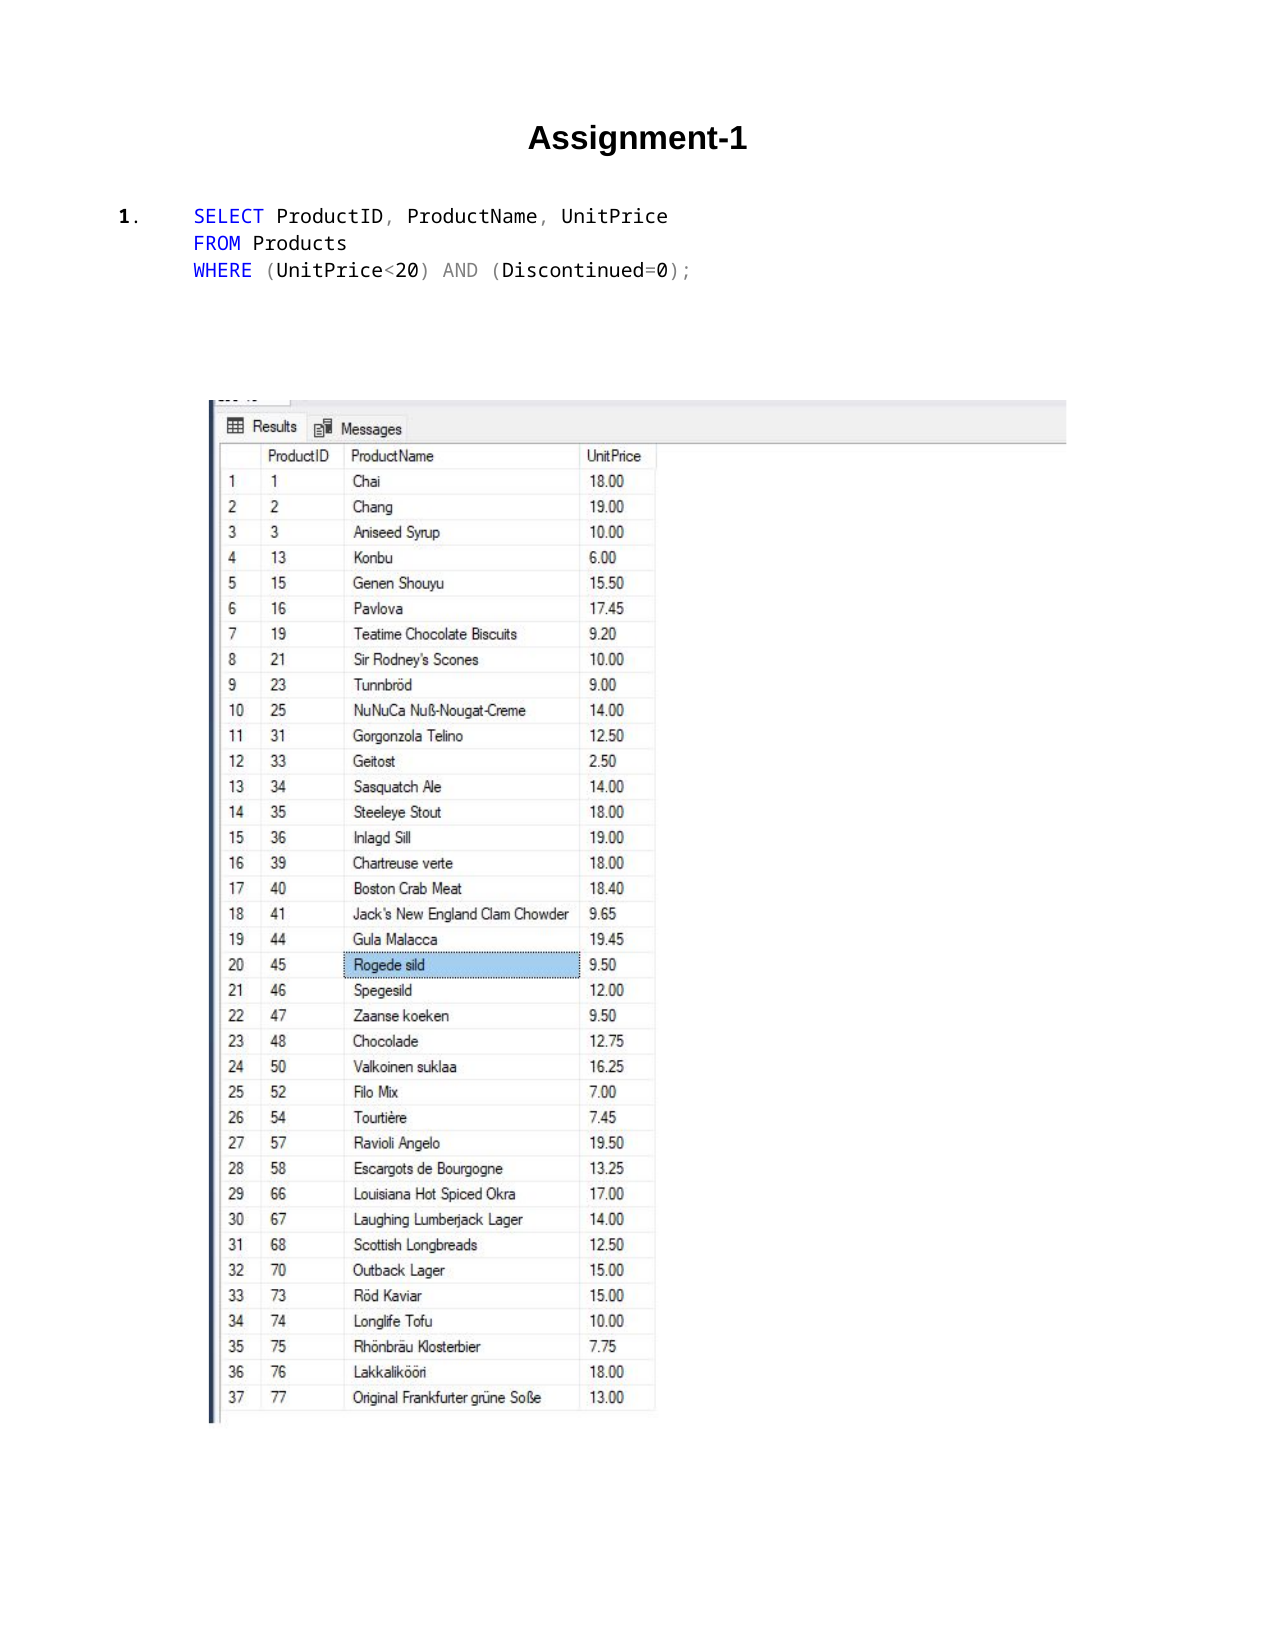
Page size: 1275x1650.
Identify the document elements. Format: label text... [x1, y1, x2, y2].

text FROM Products [118, 229, 1157, 256]
text Assignment-1 [118, 118, 1157, 157]
picture [208, 400, 1067, 1434]
text 1. SELECT ProductID, ProductName, UnitPrice [118, 202, 1157, 229]
text WHERE (UnitPrice<20) AND (Discontinued=0); [118, 256, 1157, 283]
